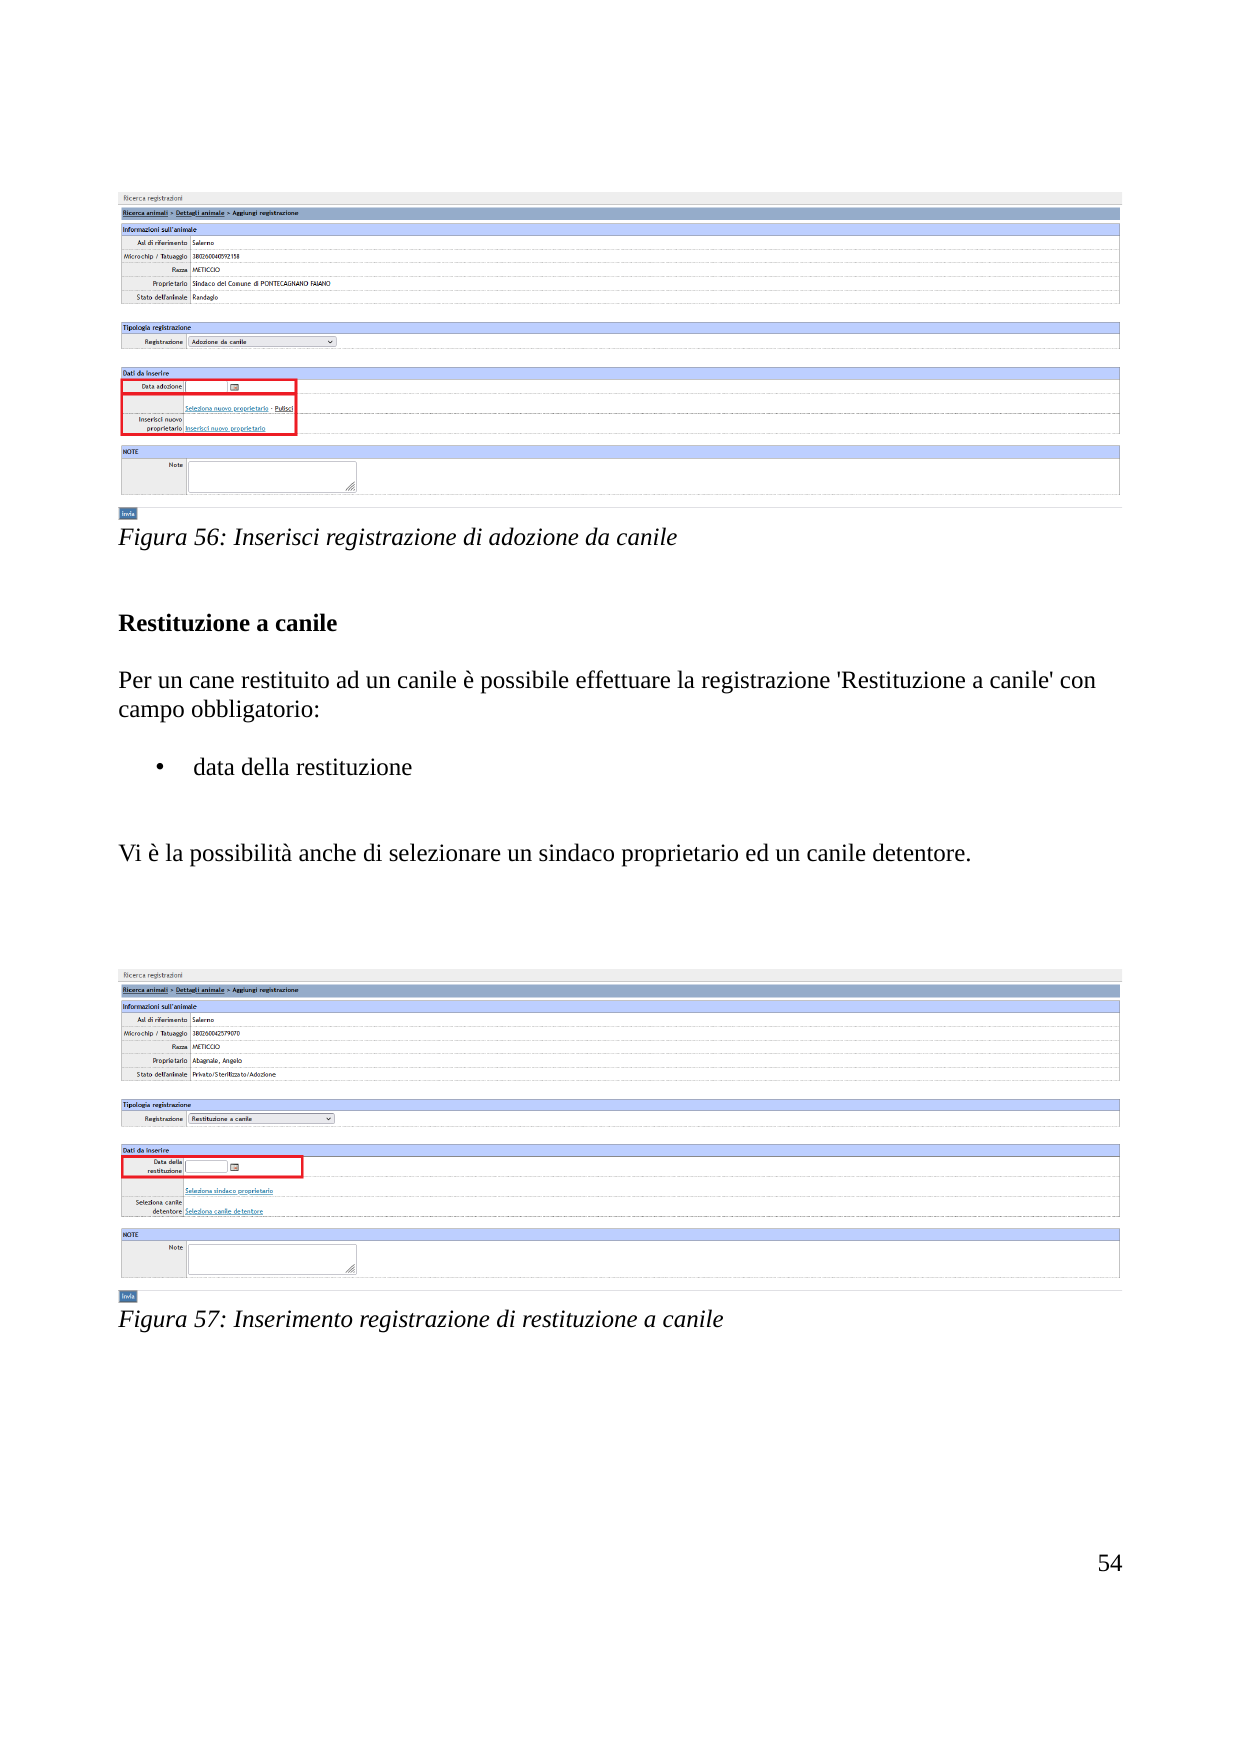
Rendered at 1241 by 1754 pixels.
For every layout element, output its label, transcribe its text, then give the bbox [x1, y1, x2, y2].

list data della restituzione [156, 752, 1122, 781]
text Restituzione a canile [118, 608, 1122, 637]
text Figura 57: Inserimento registrazione di restituzione a canile [118, 1305, 1122, 1333]
text Figura 56: Inserisci registrazione di adozione da canile [118, 522, 1122, 551]
text Per un cane restituito ad un canile è possibile effettuare la registrazione 'Restituzione a canile' con [118, 666, 1122, 694]
text campo obbligatorio: [118, 694, 1122, 723]
text Vi è la possibilità anche di selezionare un sindaco proprietario ed un canile detentore. [118, 838, 1122, 867]
